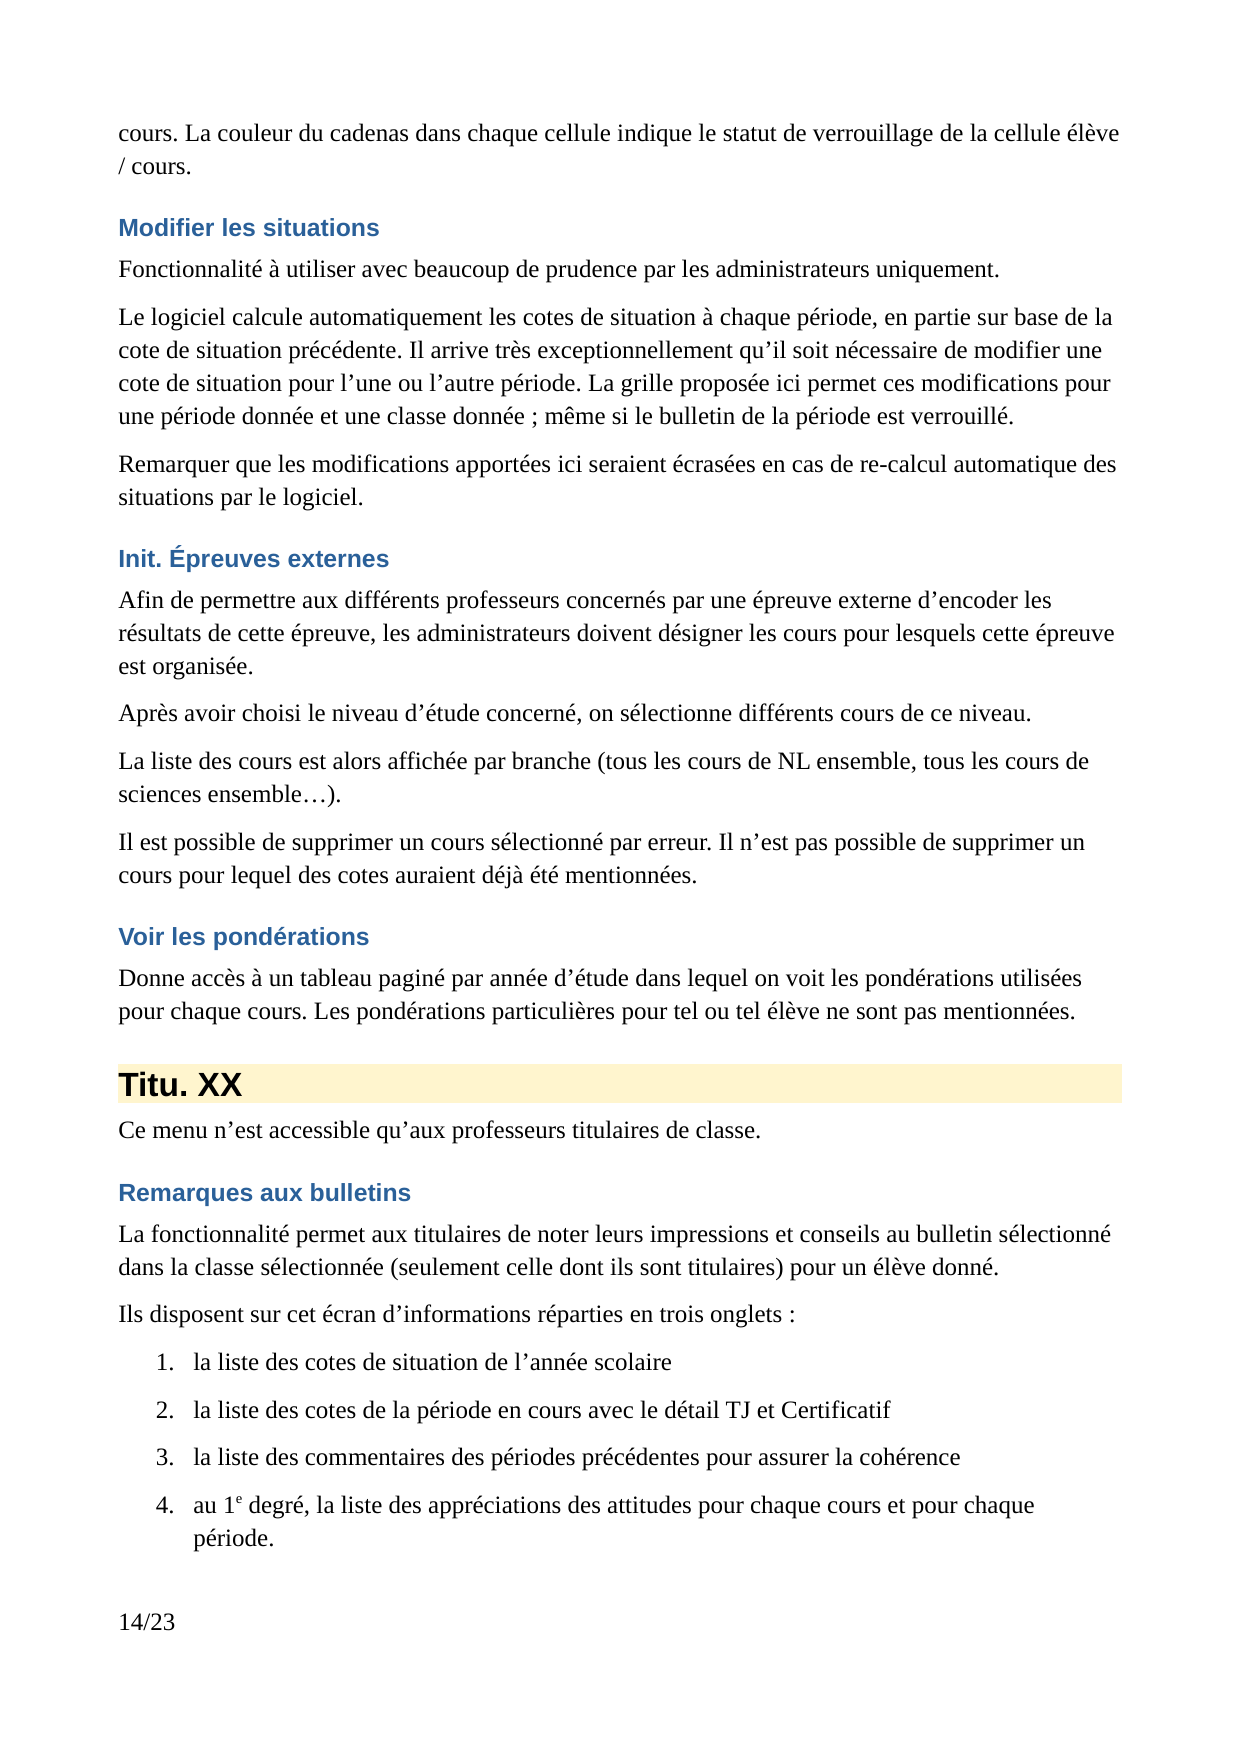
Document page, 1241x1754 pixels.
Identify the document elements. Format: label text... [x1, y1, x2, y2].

list la liste des cotes de situation de l’année scolaire [156, 1347, 1122, 1376]
text Ce menu n’est accessible qu’aux professeurs titulaires de classe. [118, 1116, 1122, 1144]
text cours. La couleur du cadenas dans chaque cellule indique le statut de verrouillage de la cellule élève / cours. [118, 118, 1122, 180]
list la liste des cotes de la période en cours avec le détail TJ et Certificatif [156, 1395, 1122, 1423]
text La fonctionnalité permet aux titulaires de noter leurs impressions et conseils au bulletin sélectionné dans la classe sélectionnée (seulement celle dont ils sont titulaires) pour un élève donné. [118, 1219, 1122, 1281]
text Après avoir choisi le niveau d’étude concerné, on sélectionne différents cours de ce niveau. [118, 698, 1122, 727]
text Remarquer que les modifications apportées ici seraient écrasées en cas de re-calcul automatique des situations par le logiciel. [118, 449, 1122, 510]
subtitle Titu. XX [118, 1064, 1122, 1103]
text Ils disposent sur cet écran d’informations réparties en trois onglets : [118, 1299, 1122, 1328]
text Donne accès à un tableau paginé par année d’étude dans lequel on voit les pondérations utilisées pour chaque cours. Les pondérations particulières pour tel ou tel élève ne sont pas mentionnées. [118, 963, 1122, 1025]
text Il est possible de supprimer un cours sélectionné par erreur. Il n’est pas possible de supprimer un cours pour lequel des cotes auraient déjà été mentionnées. [118, 827, 1122, 888]
subtitle Modifier les situations [118, 213, 1122, 242]
text Afin de permettre aux différents professeurs concernés par une épreuve externe d’encoder les résultats de cette épreuve, les administrateurs doivent désigner les cours pour lesquels cette épreuve est organisée. [118, 585, 1122, 680]
list la liste des commentaires des périodes précédentes pour assurer la cohérence [156, 1442, 1122, 1471]
text La liste des cours est alors affichée par branche (tous les cours de NL ensemble, tous les cours de sciences ensemble…). [118, 746, 1122, 808]
text Fonctionnalité à utiliser avec beaucoup de prudence par les administrateurs uniquement. [118, 254, 1122, 283]
subtitle Init. Épreuves externes [118, 544, 1122, 572]
list au 1e degré, la liste des appréciations des attitudes pour chaque cours et pour chaque période. [156, 1490, 1122, 1552]
subtitle Voir les pondérations [118, 922, 1122, 951]
text Le logiciel calcule automatiquement les cotes de situation à chaque période, en partie sur base de la cote de situation précédente. Il arrive très exceptionnellement qu’il soit nécessaire de modifier une cote de situation pour l’une ou l’autre période. La grille proposée ici permet ces modifications pour une période donnée et une classe donnée ; même si le bulletin de la période est verrouillé. [118, 302, 1122, 430]
subtitle Remarques aux bulletins [118, 1178, 1122, 1206]
